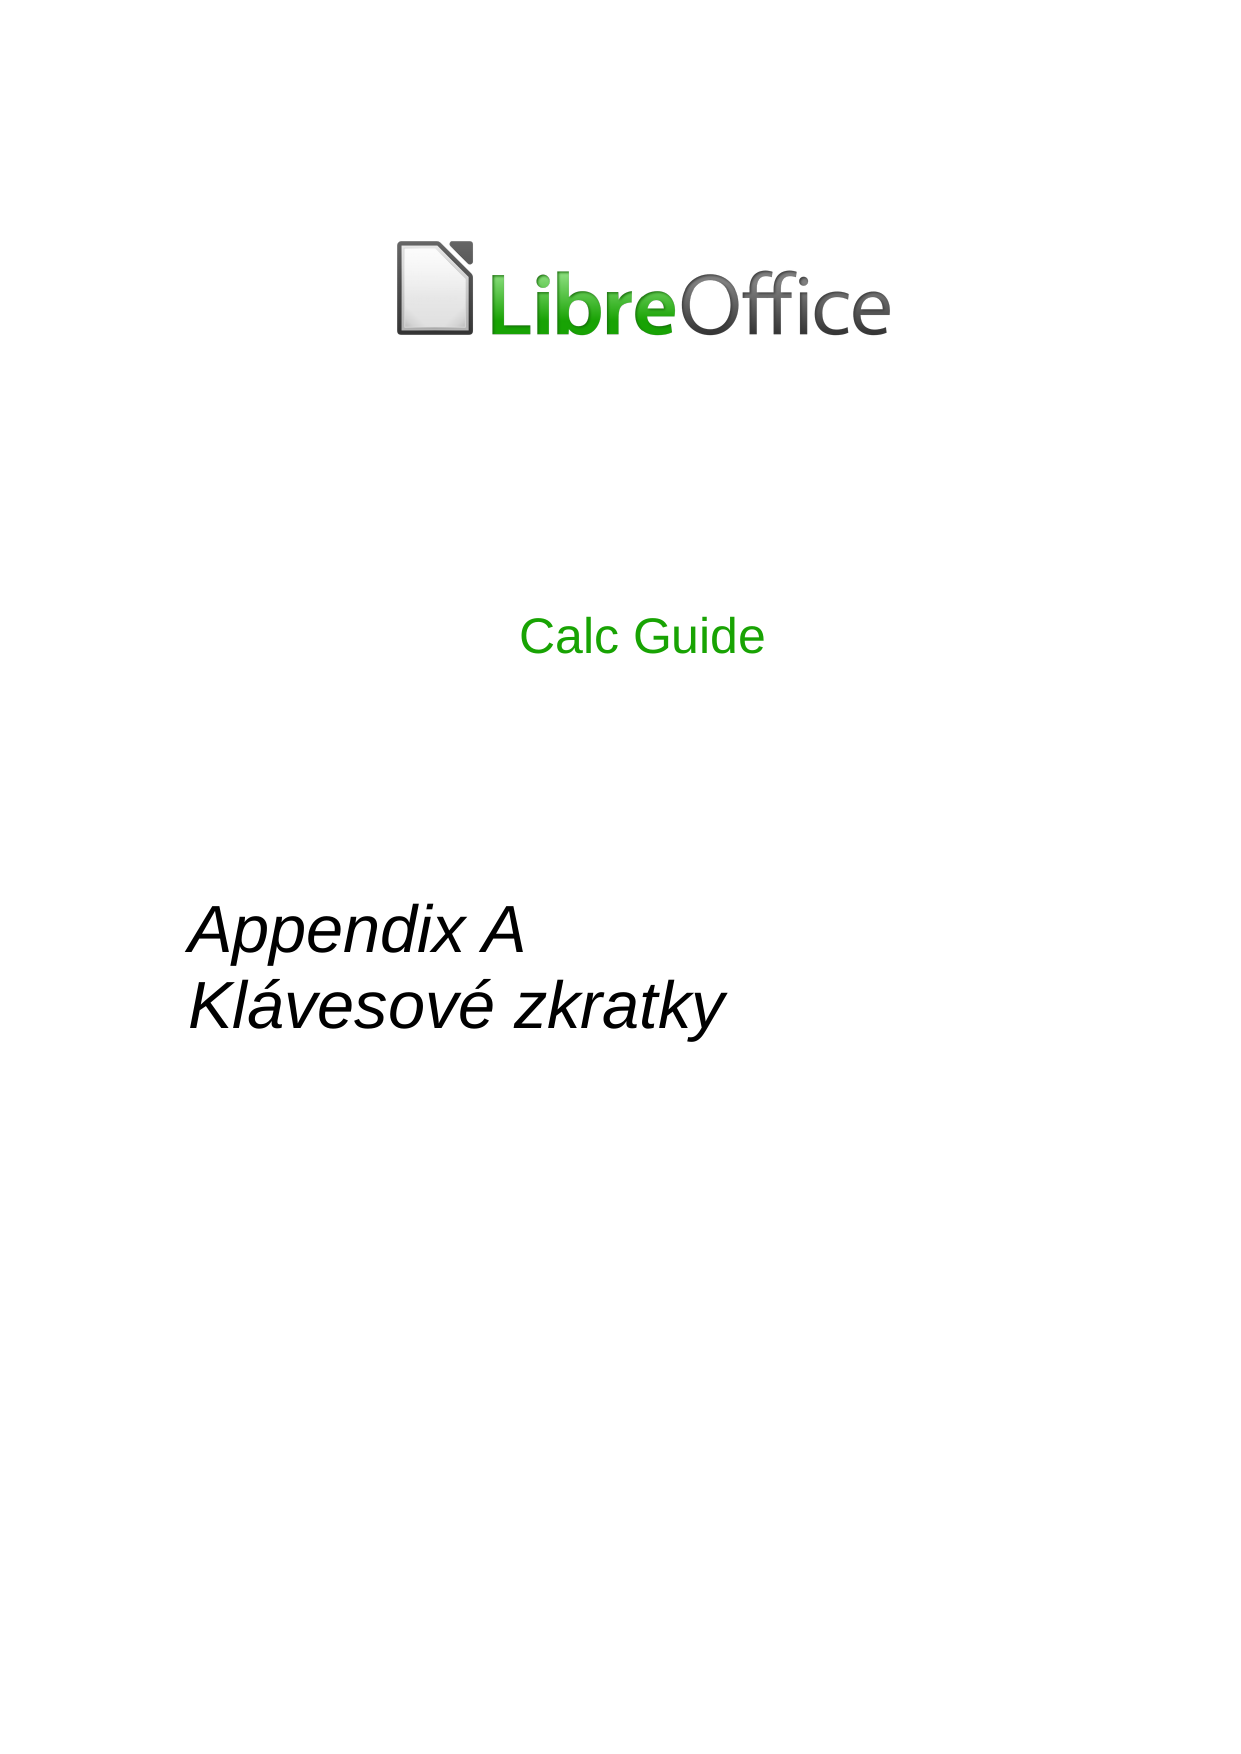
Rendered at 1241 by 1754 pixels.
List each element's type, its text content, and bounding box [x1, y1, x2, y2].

title Appendix A Klávesové zkratky [188, 889, 1098, 1043]
picture [392, 236, 893, 342]
text Průvodce programem Calc [188, 607, 1098, 664]
